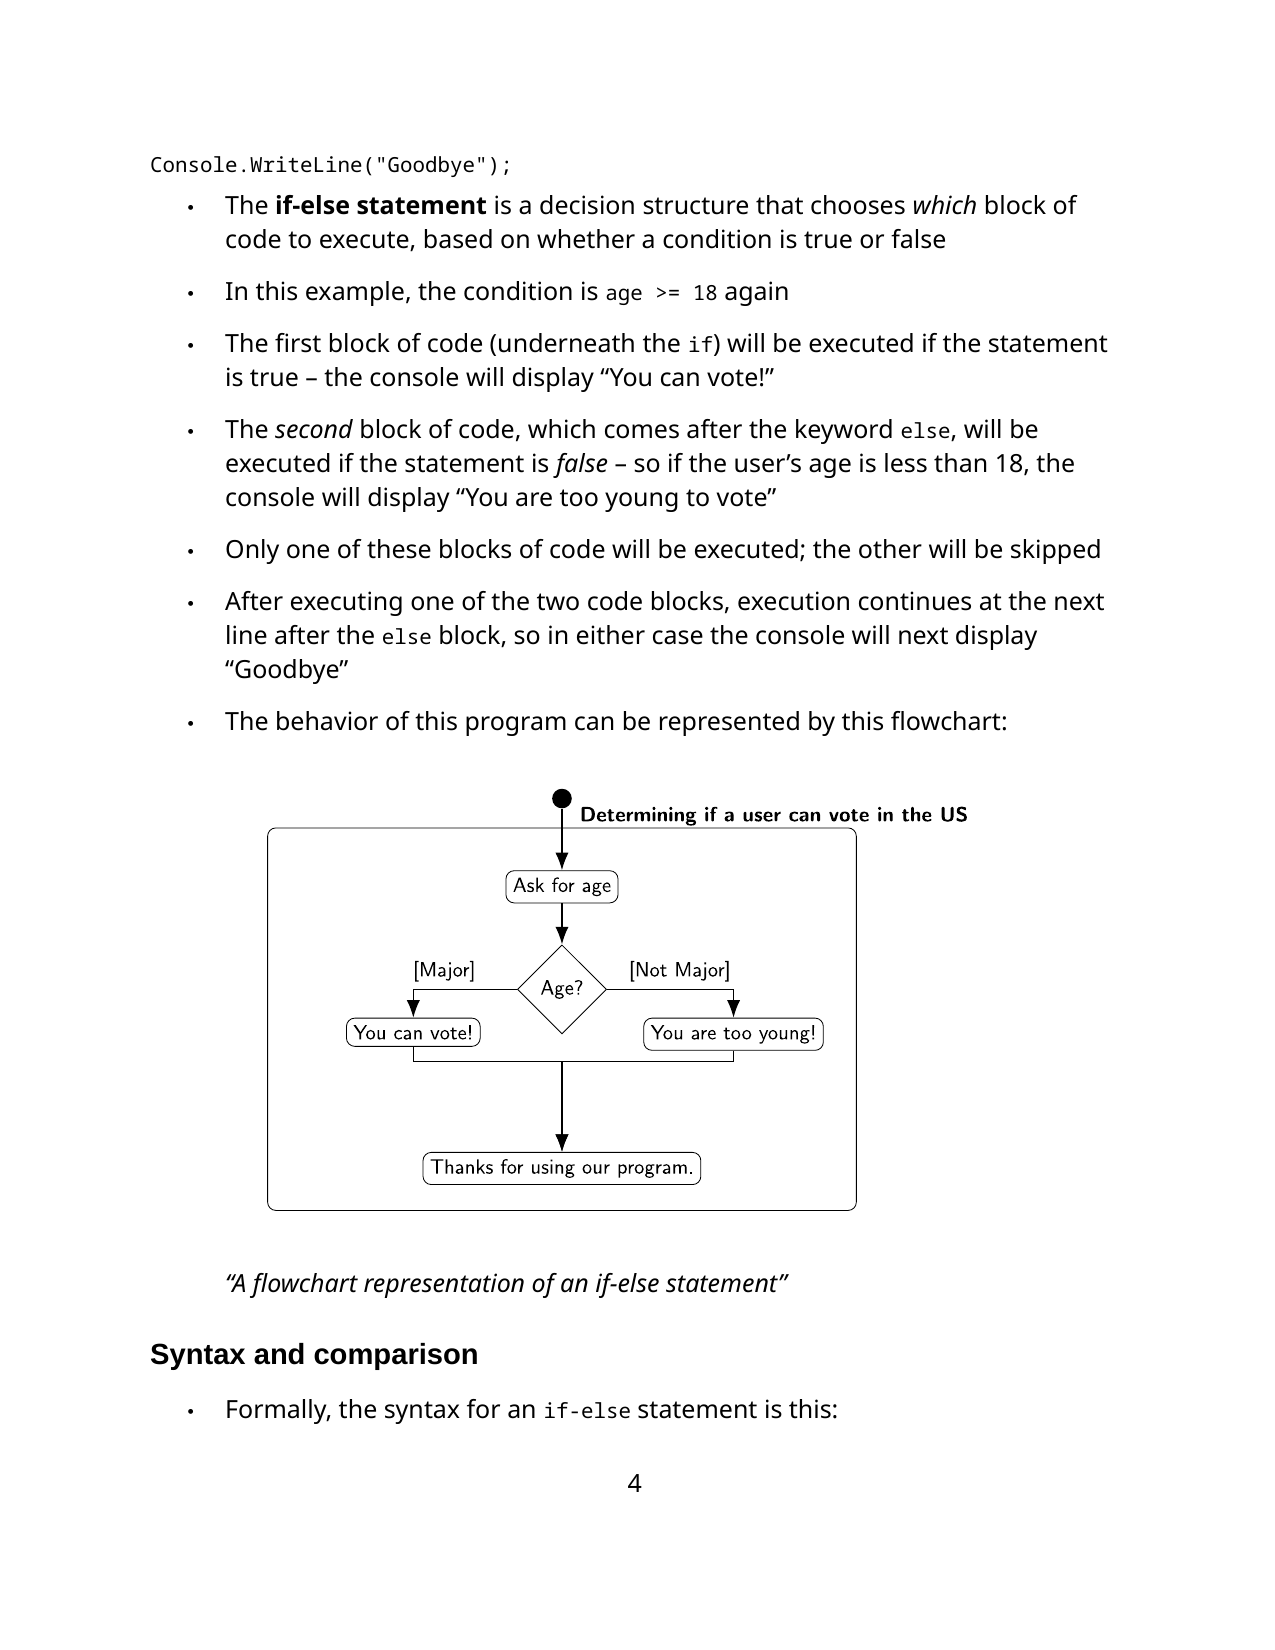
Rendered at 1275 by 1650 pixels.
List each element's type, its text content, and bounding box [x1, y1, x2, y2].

list The behavior of this program can be represented by this flowchart: [187, 704, 1125, 738]
list The if-else statement is a decision structure that chooses which block of code to execute, based on whether a condition is true or false [187, 187, 1125, 256]
list In this example, the condition is age >= 18 again [187, 273, 1125, 307]
list Formally, the syntax for an if-else statement is this: [187, 1392, 1125, 1426]
text Console.WriteLine("Goodbye"); [150, 150, 1125, 178]
list “A flowchart representation of an if-else statement” [187, 1265, 1125, 1299]
subtitle Syntax and comparison [150, 1337, 1125, 1371]
list After executing one of the two code blocks, execution continues at the next line after the else block, so in either case the console will next display “Goodbye” [187, 583, 1125, 686]
list Only one of these blocks of code will be executed; the other will be skipped [187, 532, 1125, 566]
list The second block of code, which comes after the keyword else, will be executed if the statement is false – so if the user’s age is less than 18, the console will display “You are too young to vote” [187, 411, 1125, 514]
list The first block of code (underneath the if) will be executed if the statement is true – the console will display “You can vote!” [187, 325, 1125, 393]
